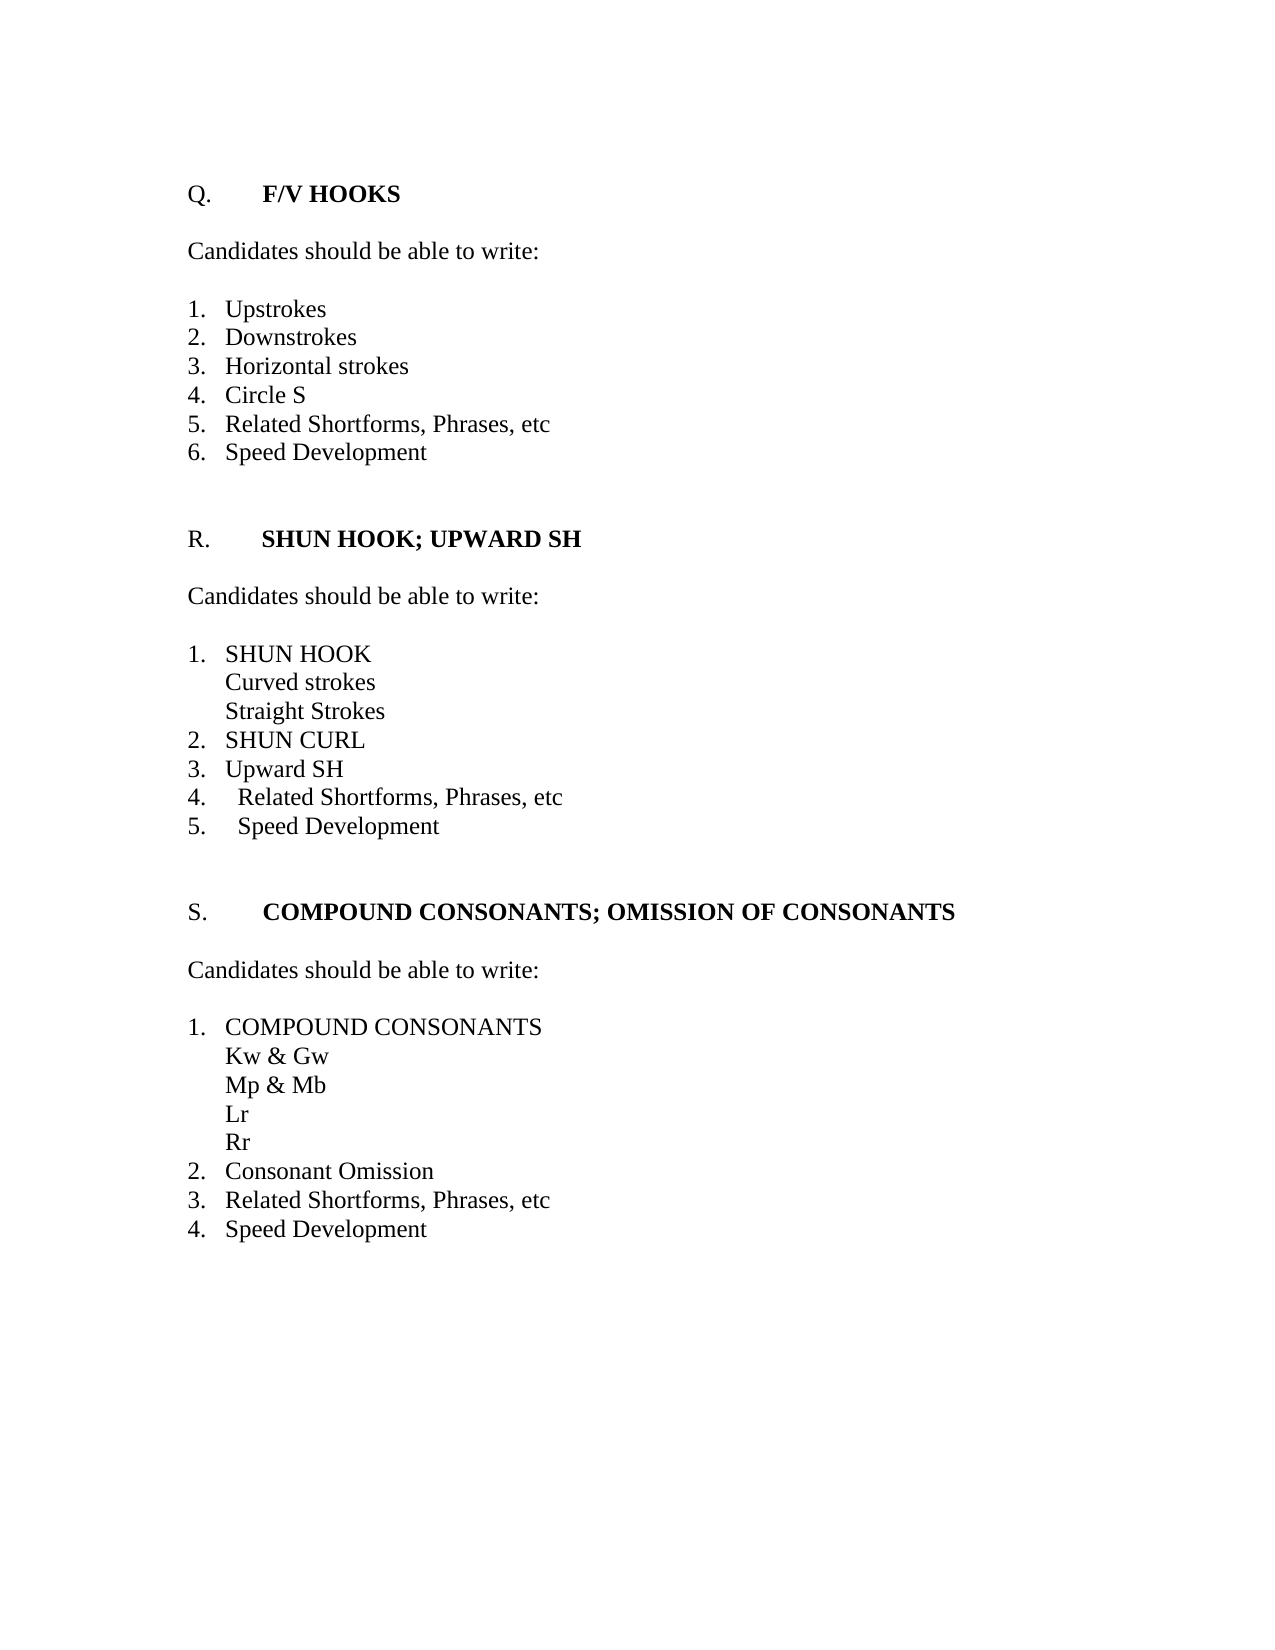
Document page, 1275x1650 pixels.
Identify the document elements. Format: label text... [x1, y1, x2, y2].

text R. SHUN HOOK; UPWARD SH [187, 524, 1087, 552]
text Straight Strokes [187, 696, 1087, 725]
list Speed Development [187, 437, 1087, 466]
list Related Shortforms, Phrases, etc [187, 1185, 1087, 1214]
list SHUN CURL [187, 725, 1087, 754]
list Downstrokes [187, 322, 1087, 351]
list COMPOUND CONSONANTS [187, 1012, 1087, 1041]
text Candidates should be able to write: [187, 581, 1087, 610]
text Candidates should be able to write: [187, 236, 1087, 265]
text Kw & Gw [187, 1041, 1087, 1070]
list Related Shortforms, Phrases, etc [187, 782, 1087, 811]
list Circle S [187, 380, 1087, 409]
text Mp & Mb [187, 1070, 1087, 1099]
list Upward SH [187, 754, 1087, 782]
text Lr [187, 1099, 1087, 1127]
text S. COMPOUND CONSONANTS; OMISSION OF CONSONANTS [187, 897, 1087, 926]
list Speed Development [187, 811, 1087, 840]
list Upstrokes [187, 294, 1087, 322]
list Consonant Omission [187, 1156, 1087, 1185]
list SHUN HOOK [187, 639, 1087, 667]
list Related Shortforms, Phrases, etc [187, 409, 1087, 437]
text Curved strokes [187, 667, 1087, 696]
text Q. F/V HOOKS [187, 179, 1087, 207]
text Candidates should be able to write: [187, 955, 1087, 984]
list Horizontal strokes [187, 351, 1087, 380]
list Speed Development [187, 1214, 1087, 1242]
text Rr [187, 1127, 1087, 1156]
